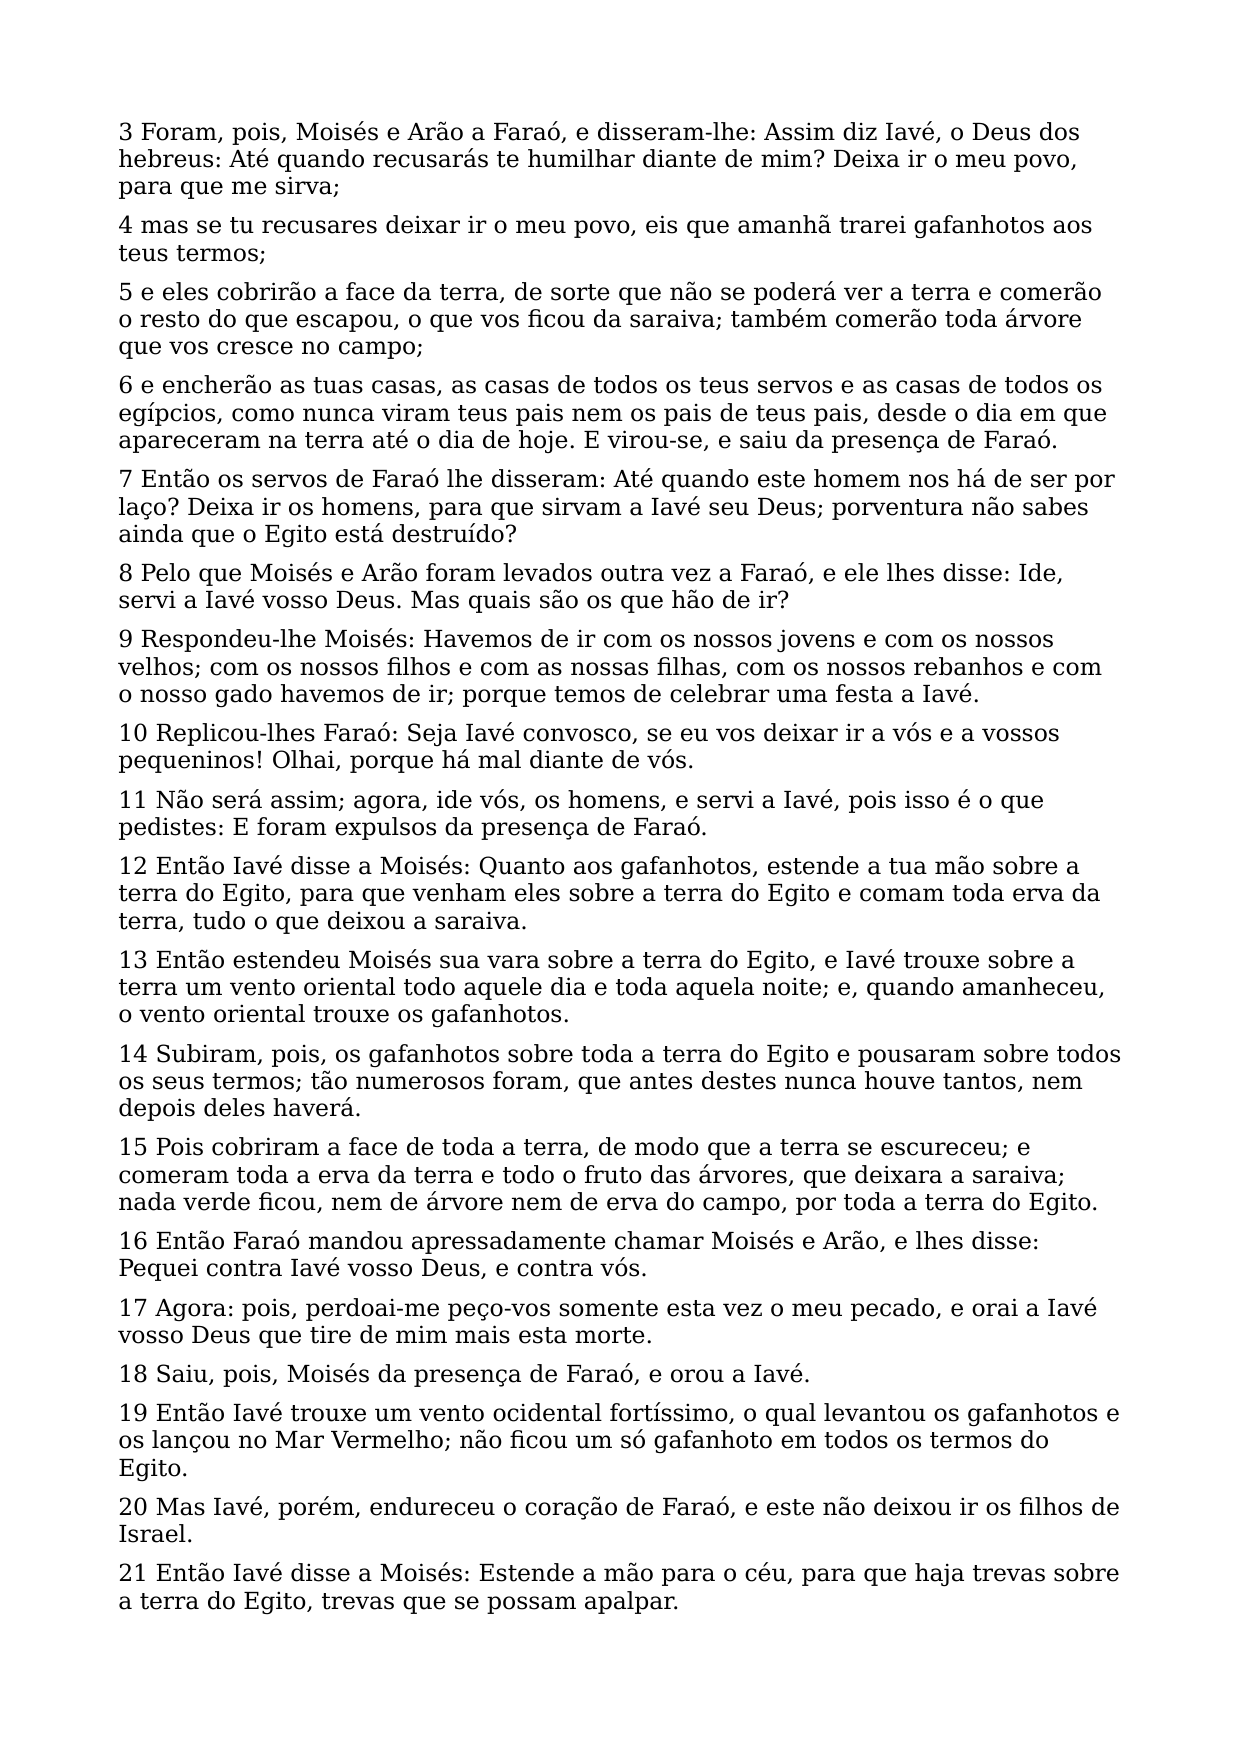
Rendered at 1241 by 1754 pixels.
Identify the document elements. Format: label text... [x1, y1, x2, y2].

text 5 e eles cobrirão a face da terra, de sorte que não se poderá ver a terra e comerão o resto do que escapou, o que vos ficou da saraiva; também comerão toda árvore que vos cresce no campo; [118, 278, 1122, 360]
text 10 Replicou-lhes Faraó: Seja Iavé convosco, se eu vos deixar ir a vós e a vossos pequeninos! Olhai, porque há mal diante de vós. [118, 720, 1122, 774]
text 3 Foram, pois, Moisés e Arão a Faraó, e disseram-lhe: Assim diz Iavé, o Deus dos hebreus: Até quando recusarás te humilhar diante de mim? Deixa ir o meu povo, para que me sirva; [118, 118, 1122, 200]
text 8 Pelo que Moisés e Arão foram levados outra vez a Faraó, e ele lhes disse: Ide, servi a Iavé vosso Deus. Mas quais são os que hão de ir? [118, 559, 1122, 614]
text 12 Então Iavé disse a Moisés: Quanto aos gafanhotos, estende a tua mão sobre a terra do Egito, para que venham eles sobre a terra do Egito e comam toda erva da terra, tudo o que deixou a saraiva. [118, 853, 1122, 934]
text 14 Subiram, pois, os gafanhotos sobre toda a terra do Egito e pousaram sobre todos os seus termos; tão numerosos foram, que antes destes nunca houve tantos, nem depois deles haverá. [118, 1040, 1122, 1122]
text 17 Agora: pois, perdoai-me peço-vos somente esta vez o meu pecado, e orai a Iavé vosso Deus que tire de mim mais esta morte. [118, 1294, 1122, 1349]
text 7 Então os servos de Faraó lhe disseram: Até quando este homem nos há de ser por laço? Deixa ir os homens, para que sirvam a Iavé seu Deus; porventura não sabes ainda que o Egito está destruído? [118, 466, 1122, 548]
text 16 Então Faraó mandou apressadamente chamar Moisés e Arão, e lhes disse: Pequei contra Iavé vosso Deus, e contra vós. [118, 1228, 1122, 1282]
text 13 Então estendeu Moisés sua vara sobre a terra do Egito, e Iavé trouxe sobre a terra um vento oriental todo aquele dia e toda aquela noite; e, quando amanheceu, o vento oriental trouxe os gafanhotos. [118, 946, 1122, 1028]
text 18 Saiu, pois, Moisés da presença de Faraó, e orou a Iavé. [118, 1361, 1122, 1388]
text 19 Então Iavé trouxe um vento ocidental fortíssimo, o qual levantou os gafanhotos e os lançou no Mar Vermelho; não ficou um só gafanhoto em todos os termos do Egito. [118, 1400, 1122, 1482]
text 4 mas se tu recusares deixar ir o meu povo, eis que amanhã trarei gafanhotos aos teus termos; [118, 212, 1122, 266]
text 21 Então Iavé disse a Moisés: Estende a mão para o céu, para que haja trevas sobre a terra do Egito, trevas que se possam apalpar. [118, 1560, 1122, 1614]
text 20 Mas Iavé, porém, endureceu o coração de Faraó, e este não deixou ir os filhos de Israel. [118, 1493, 1122, 1548]
text 9 Respondeu-lhe Moisés: Havemos de ir com os nossos jovens e com os nossos velhos; com os nossos filhos e com as nossas filhas, com os nossos rebanhos e com o nosso gado havemos de ir; porque temos de celebrar uma festa a Iavé. [118, 626, 1122, 708]
text 6 e encherão as tuas casas, as casas de todos os teus servos e as casas de todos os egípcios, como nunca viram teus pais nem os pais de teus pais, desde o dia em que apareceram na terra até o dia de hoje. E virou-se, e saiu da presença de Faraó. [118, 372, 1122, 454]
text 11 Não será assim; agora, ide vós, os homens, e servi a Iavé, pois isso é o que pedistes: E foram expulsos da presença de Faraó. [118, 786, 1122, 841]
text 15 Pois cobriram a face de toda a terra, de modo que a terra se escureceu; e comeram toda a erva da terra e todo o fruto das árvores, que deixara a saraiva; nada verde ficou, nem de árvore nem de erva do campo, por toda a terra do Egito. [118, 1134, 1122, 1216]
